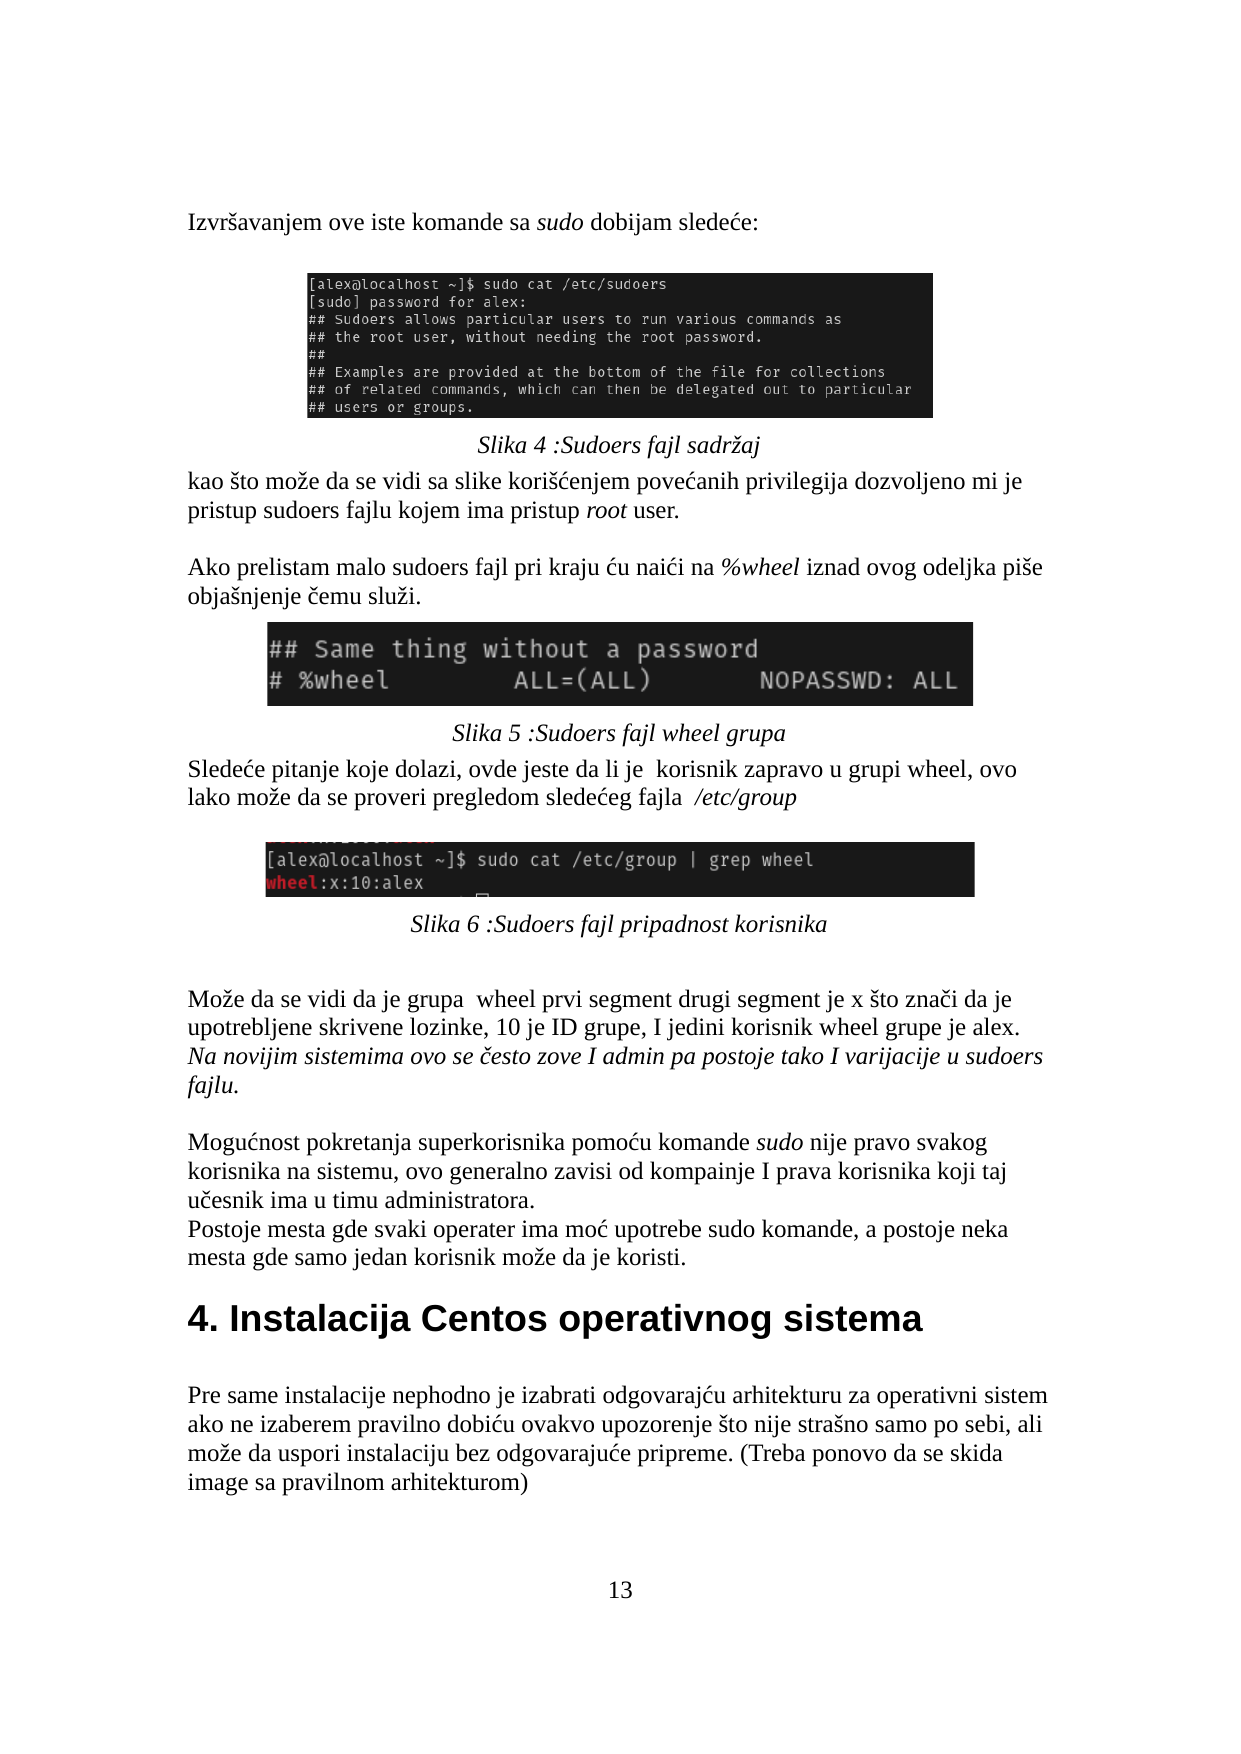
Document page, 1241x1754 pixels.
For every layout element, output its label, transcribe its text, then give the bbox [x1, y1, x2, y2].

text Ako prelistam malo sudoers fajl pri kraju ću naići na %wheel iznad ovog odeljka piše objašnjenje čemu služi. [187, 552, 1053, 610]
text Slika 4 :Sudoers fajl sadržaj [307, 418, 933, 459]
text Izvršavanjem ove iste komande sa sudo dobijam sledeće: [187, 150, 1053, 236]
text Postoje mesta gde svaki operater ima moć upotrebe sudo komande, a postoje neka mesta gde samo jedan korisnik može da je koristi. [187, 1214, 1053, 1271]
picture [267, 622, 974, 706]
picture [265, 842, 975, 897]
text kao što može da se vidi sa slike korišćenjem povećanih privilegija dozvoljeno mi je pristup sudoers fajlu kojem ima pristup root user. [187, 261, 1053, 524]
text Mogućnost pokretanja superkorisnika pomoću komande sudo nije pravo svakog korisnika na sistemu, ovo generalno zavisi od kompainje I prava korisnika koji taj učesnik ima u timu administratora. [187, 1127, 1053, 1214]
text Slika 5 :Sudoers fajl wheel grupa [267, 706, 973, 747]
text Na novijim sistemima ovo se često zove I admin pa postoje tako I varijacije u sudoers fajlu. [187, 1041, 1053, 1099]
text Pre same instalacije nephodno je izabrati odgovarajću arhitekturu za operativni sistem ako ne izaberem pravilno dobiću ovakvo upozorenje što nije strašno samo po sebi, ali može da uspori instalaciju bez odgovarajuće pripreme. (Treba ponovo da se skida image sa pravilnom arhitekturom) [187, 1381, 1053, 1496]
text Slika 6 :Sudoers fajl pripadnost korisnika [266, 897, 974, 938]
subtitle 4. Instalacija Centos operativnog sistema [187, 1296, 1053, 1339]
text Sledeće pitanje koje dolazi, ovde jeste da li je korisnik zapravo u grupi wheel, ovo lako može da se proveri pregledom sledećeg fajla /etc/group [187, 754, 1053, 811]
text Može da se vidi da je grupa wheel prvi segment drugi segment je x što znači da je upotrebljene skrivene lozinke, 10 je ID grupe, I jedini korisnik wheel grupe je alex. [187, 984, 1053, 1041]
picture [307, 273, 933, 418]
